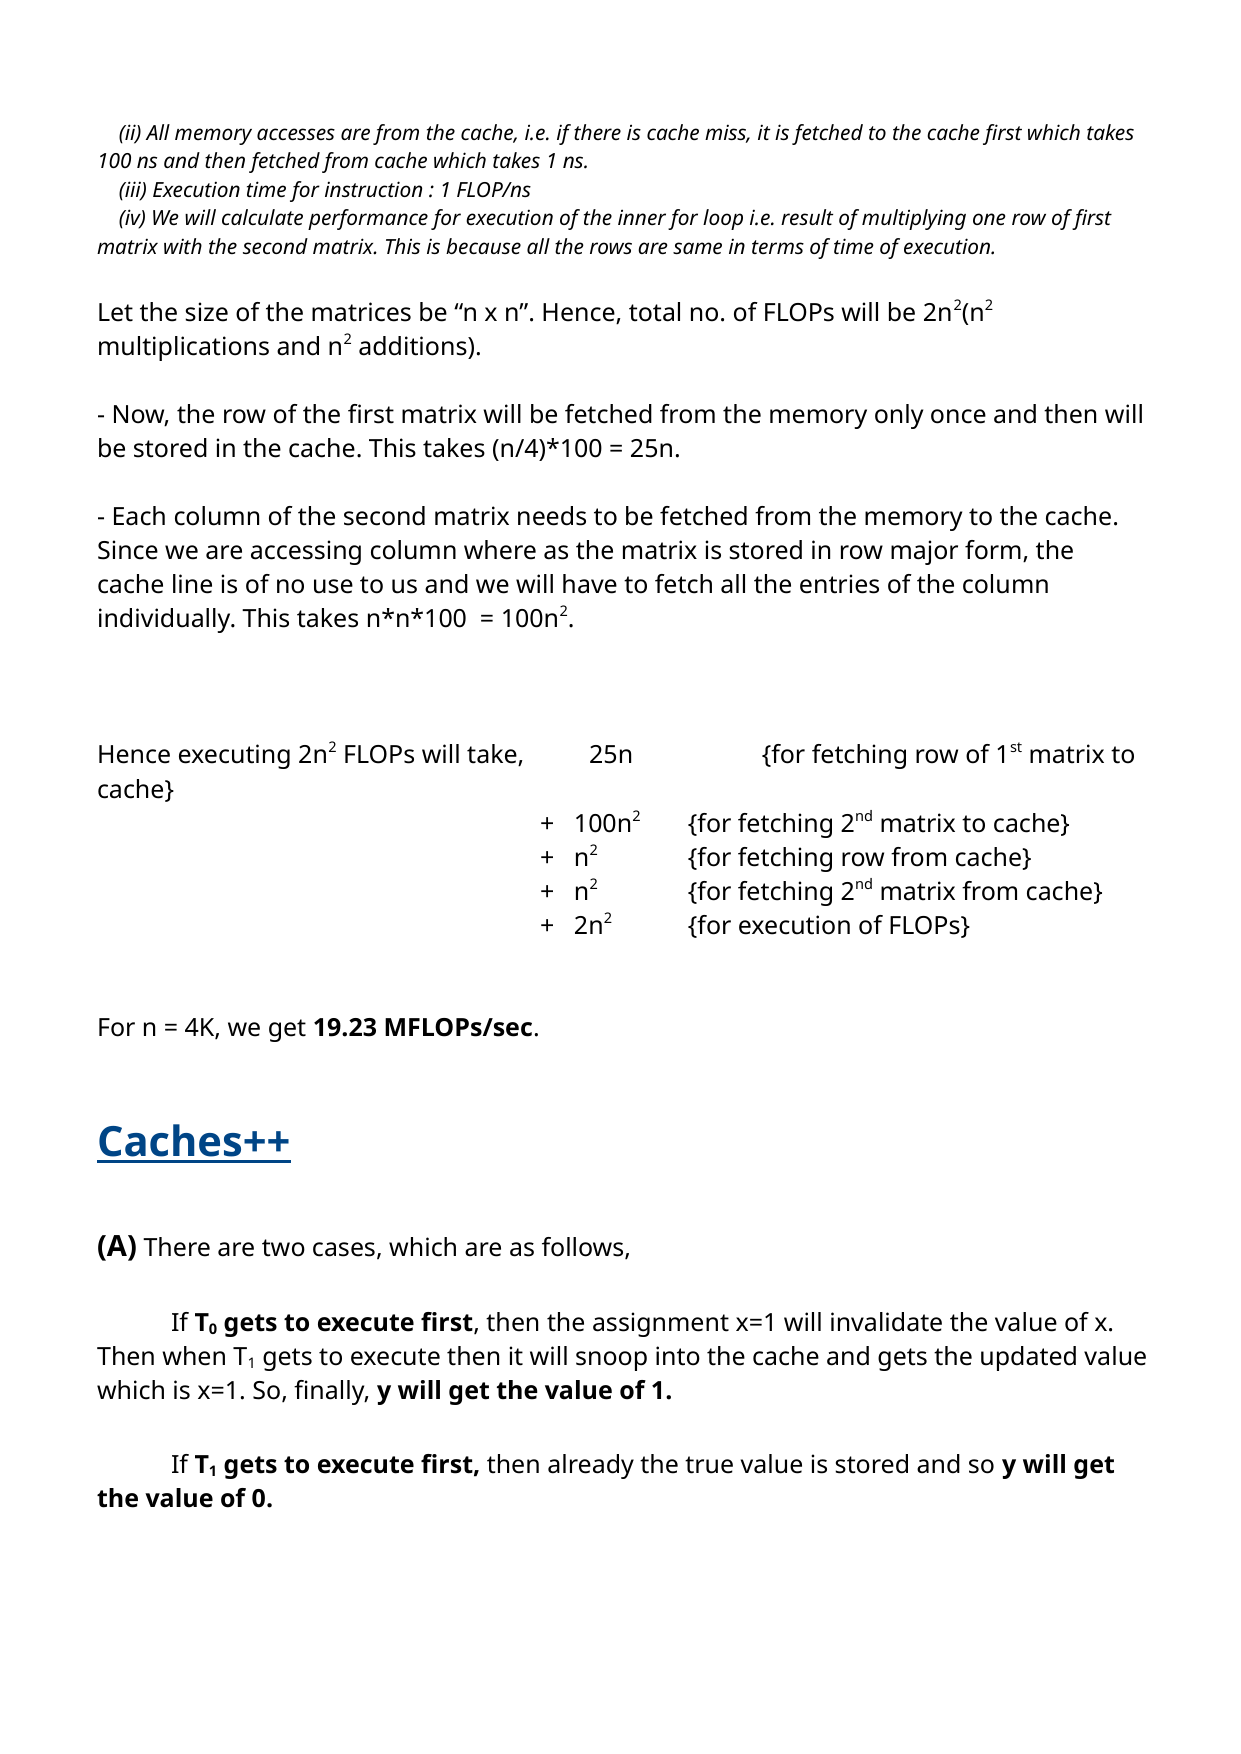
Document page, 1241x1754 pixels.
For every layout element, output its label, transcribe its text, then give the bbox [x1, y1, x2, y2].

text (ii) All memory accesses are from the cache, i.e. if there is cache miss, it is fetched to the cache first which takes 100 ns and then fetched from cache which takes 1 ns. [97, 118, 1148, 175]
text Let the size of the matrices be “n x n”. Hence, total no. of FLOPs will be 2n2(n2 multiplications and n2 additions). [97, 294, 1148, 362]
text + 100n2 {for fetching 2nd matrix to cache} [97, 805, 1148, 839]
text - Each column of the second matrix needs to be fetched from the memory to the cache. Since we are accessing column where as the matrix is stored in row major form, the cache line is of no use to us and we will have to fetch all the entries of the column individually. This takes n*n*100 = 100n2. [97, 499, 1148, 635]
text (iii) Execution time for instruction : 1 FLOP/ns [97, 175, 1148, 203]
text Caches++ [97, 1112, 1148, 1169]
text (A) There are two cases, which are as follows, [97, 1225, 1148, 1265]
text For n = 4K, we get 19.23 MFLOPs/sec. [97, 1010, 1148, 1044]
text + 2n2 {for execution of FLOPs} [97, 907, 1148, 942]
text + n2 {for fetching 2nd matrix from cache} [97, 873, 1148, 907]
text + n2 {for fetching row from cache} [97, 839, 1148, 873]
text (iv) We will calculate performance for execution of the inner for loop i.e. result of multiplying one row of first matrix with the second matrix. This is because all the rows are same in terms of time of execution. [97, 203, 1148, 260]
text - Now, the row of the first matrix will be fetched from the memory only once and then will be stored in the cache. This takes (n/4)*100 = 25n. [97, 397, 1148, 465]
text Hence executing 2n2 FLOPs will take, 25n {for fetching row of 1st matrix to cache} [97, 737, 1148, 805]
text If T0 gets to execute first, then the assignment x=1 will invalidate the value of x. Then when T1 gets to execute then it will snoop into the cache and gets the updated value which is x=1. So, finally, y will get the value of 1. [97, 1305, 1148, 1407]
text If T1 gets to execute first, then already the true value is stored and so y will get the value of 0. [97, 1447, 1148, 1515]
